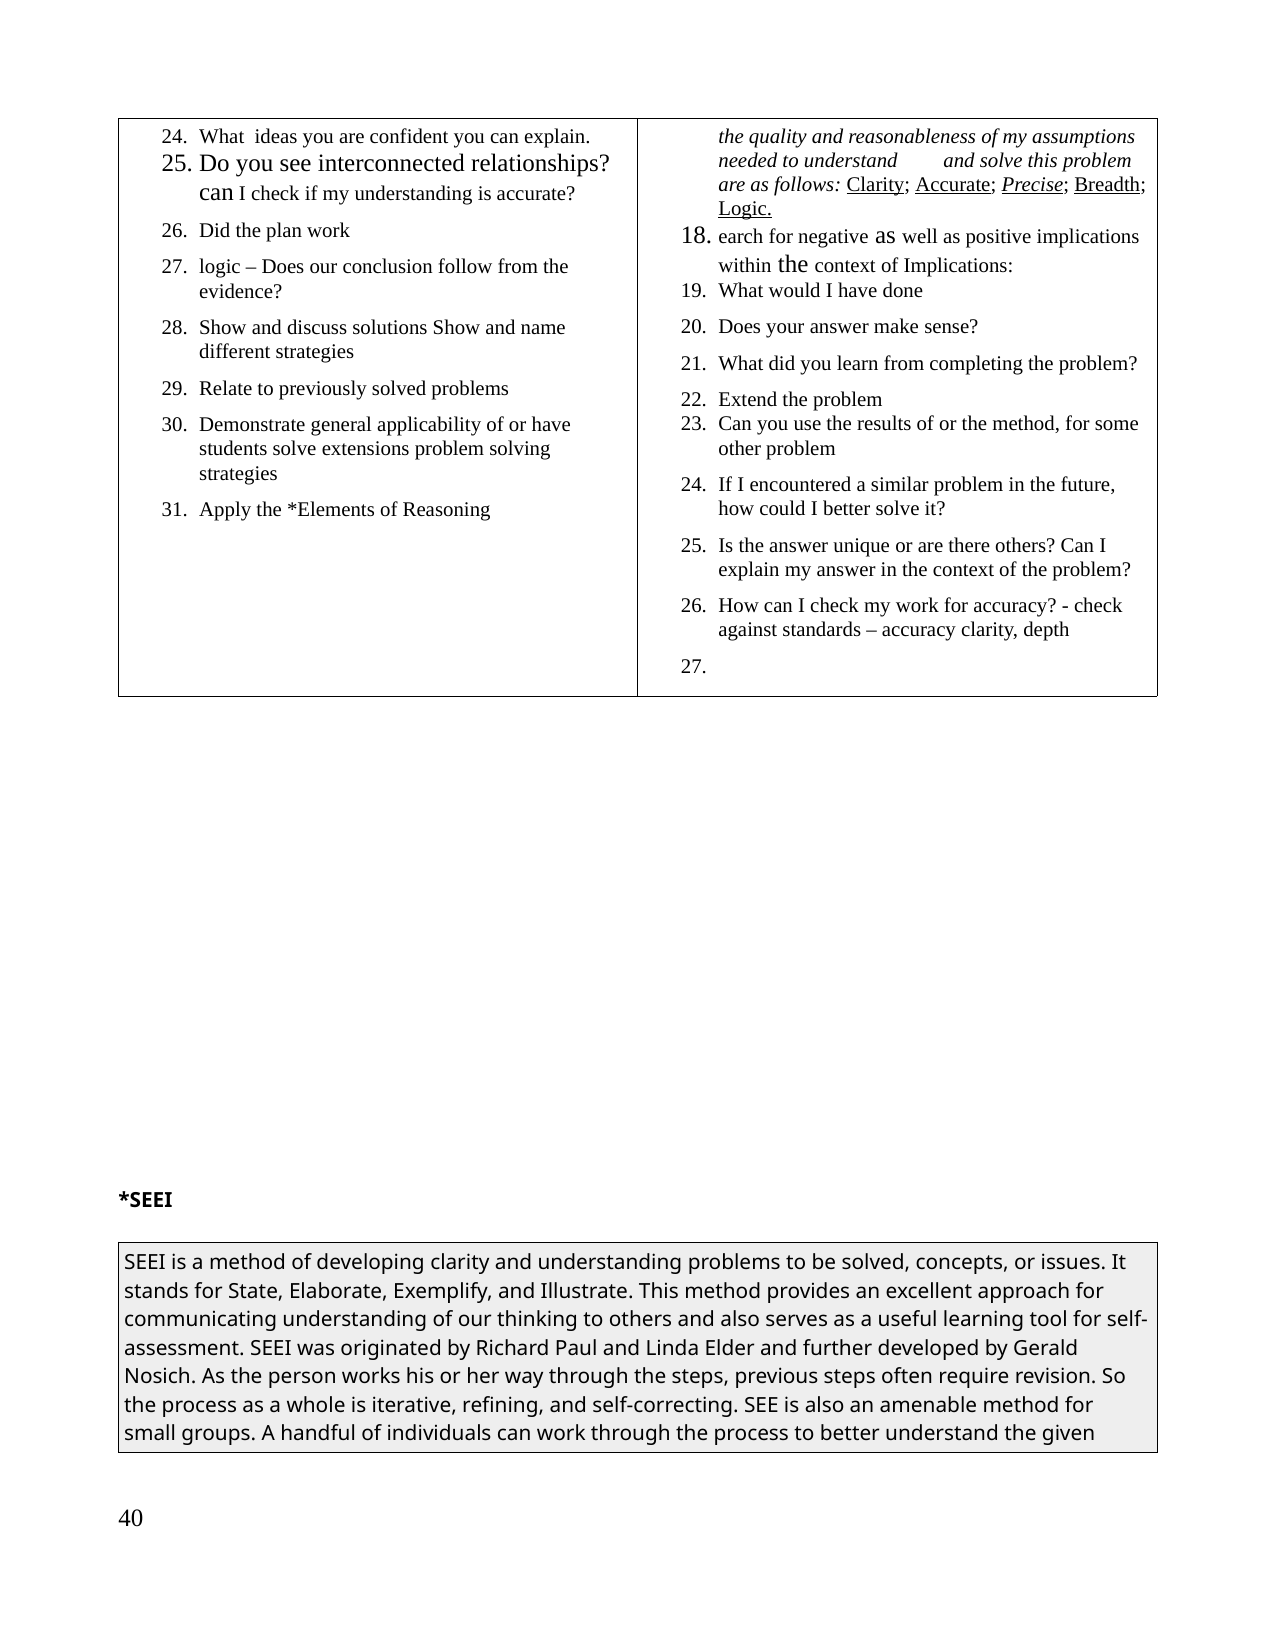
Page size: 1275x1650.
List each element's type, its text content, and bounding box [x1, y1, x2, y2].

table_cell The most important conclusion(s) or Implication(s) in solving this problem is (are)____________________________________________________________________. (Does my answer(s) make sense within the context of the problem? What did I learn from solving this problem? Can my strategies be extended to other types of problems? What would I do differently next time? Can I present my analysis and solution using a clear coherent argument reflecting the sophistication appropriate to the problem at hand.) The Intellectual Standards used to judge the quality of my Conclusion and Interpretation of the Question at hand is: Clarity; Accurate; Precise; Fairness; Significance Search for negative as well as positive implications within the context of Implications: What would I have done differently in attempting to solve this problem? Can you describe benefits in solving the problem (technical, social, environments, ethical) Does the answer make sense? - Does it seem reasonable? What did I learn? Can I connect it to a different problem? Can I remember what I did? What new connections between content did you learn from solving the problem? Can you interpret your work in a practical or meaningful way? Was the solution a surprise? Does it seem reasonable? Why/why not? The main point(s) of view or perspective(s) represented in this problem is (are)? ___________________________________________________________. (Could I work the problem using a different approach or technique? How can we check our results? ) Can I check if my understanding is accurate? The Intellectual Standards used to judge the quality and reasonableness of my assumptions needed to understand and solve this problem are as follows: Clarity; Accurate; Precise; Breadth; Logic. earch for negative as well as positive implications within the context of Implications: What would I have done Does your answer make sense? What did you learn from completing the problem? Extend the problem Can you use the results of or the method, for some other problem If I encountered a similar problem in the future, how could I better solve it? Is the answer unique or are there others? Can I explain my answer in the context of the problem? How can I check my work for accuracy? - check against standards – accuracy clarity, depth [638, 119, 1157, 696]
table_header SEEI is a method of developing clarity and understanding problems to be solved, concepts, or issues. It stands for State, Elaborate, Exemplify, and Illustrate. This method provides an excellent approach for communicating understanding of our thinking to others and also serves as a useful learning tool for self-assessment. SEEI was originated by Richard Paul and Linda Elder and further developed by Gerald Nosich. As the person works his or her way through the steps, previous steps often require revision. So the process as a whole is iterative, refining, and self-correcting. SEE is also an amenable method for small groups. A handful of individuals can work through the process to better understand the given [119, 1243, 1157, 1452]
text *SEEI [118, 1185, 1157, 1213]
table_cell Could state your understanding of the math new math terms, ideas, or processes in my reasoning? Did the plan work logic – Does our conclusion follow from the evidence? Show and discuss solutions - show and name different strategies Relate to previously solved problems Demonstrate general applicability of or have students solve extensions problem solving strategies Discuss special features, e.g. pictures – show how features may influence approach Verify conclusion in different ways – different pathway Can I make well-reasoned conclusions and solutions – testing them against relevant criteria and standards Analyze the process to understand important contributors Accuracy – How could we check on the answer? Evaluate the effects – standardize the process correct assumptions made? Work backward up the model one step at a time if it was not effective Can you check the result? Does the argument make sense? Did you answer all parts of the problem? Apply the *Intellectual Standards to Elements of Reasoning Discuss special features, e.g. pictures Show how features may influence approach Verify conclusion in different ways – different pathway Can I make well-reasoned conclusions and solutions – testing them against relevant criteria and standards Identify assumptions they led you to your conclusions Add new ideas to the list and underline those ideas you are confident you can explain. Do you see interconnected relationships? Apply the *Elements of Reasoning Apply the *Intellectual Standards to Elements of Reasoning What ideas you are confident you can explain. Do you see interconnected relationships? can I check if my understanding is accurate? Did the plan work logic – Does our conclusion follow from the evidence? Show and discuss solutions Show and name different strategies Relate to previously solved problems Demonstrate general applicability of or have students solve extensions problem solving strategies Apply the *Elements of Reasoning [119, 119, 637, 696]
